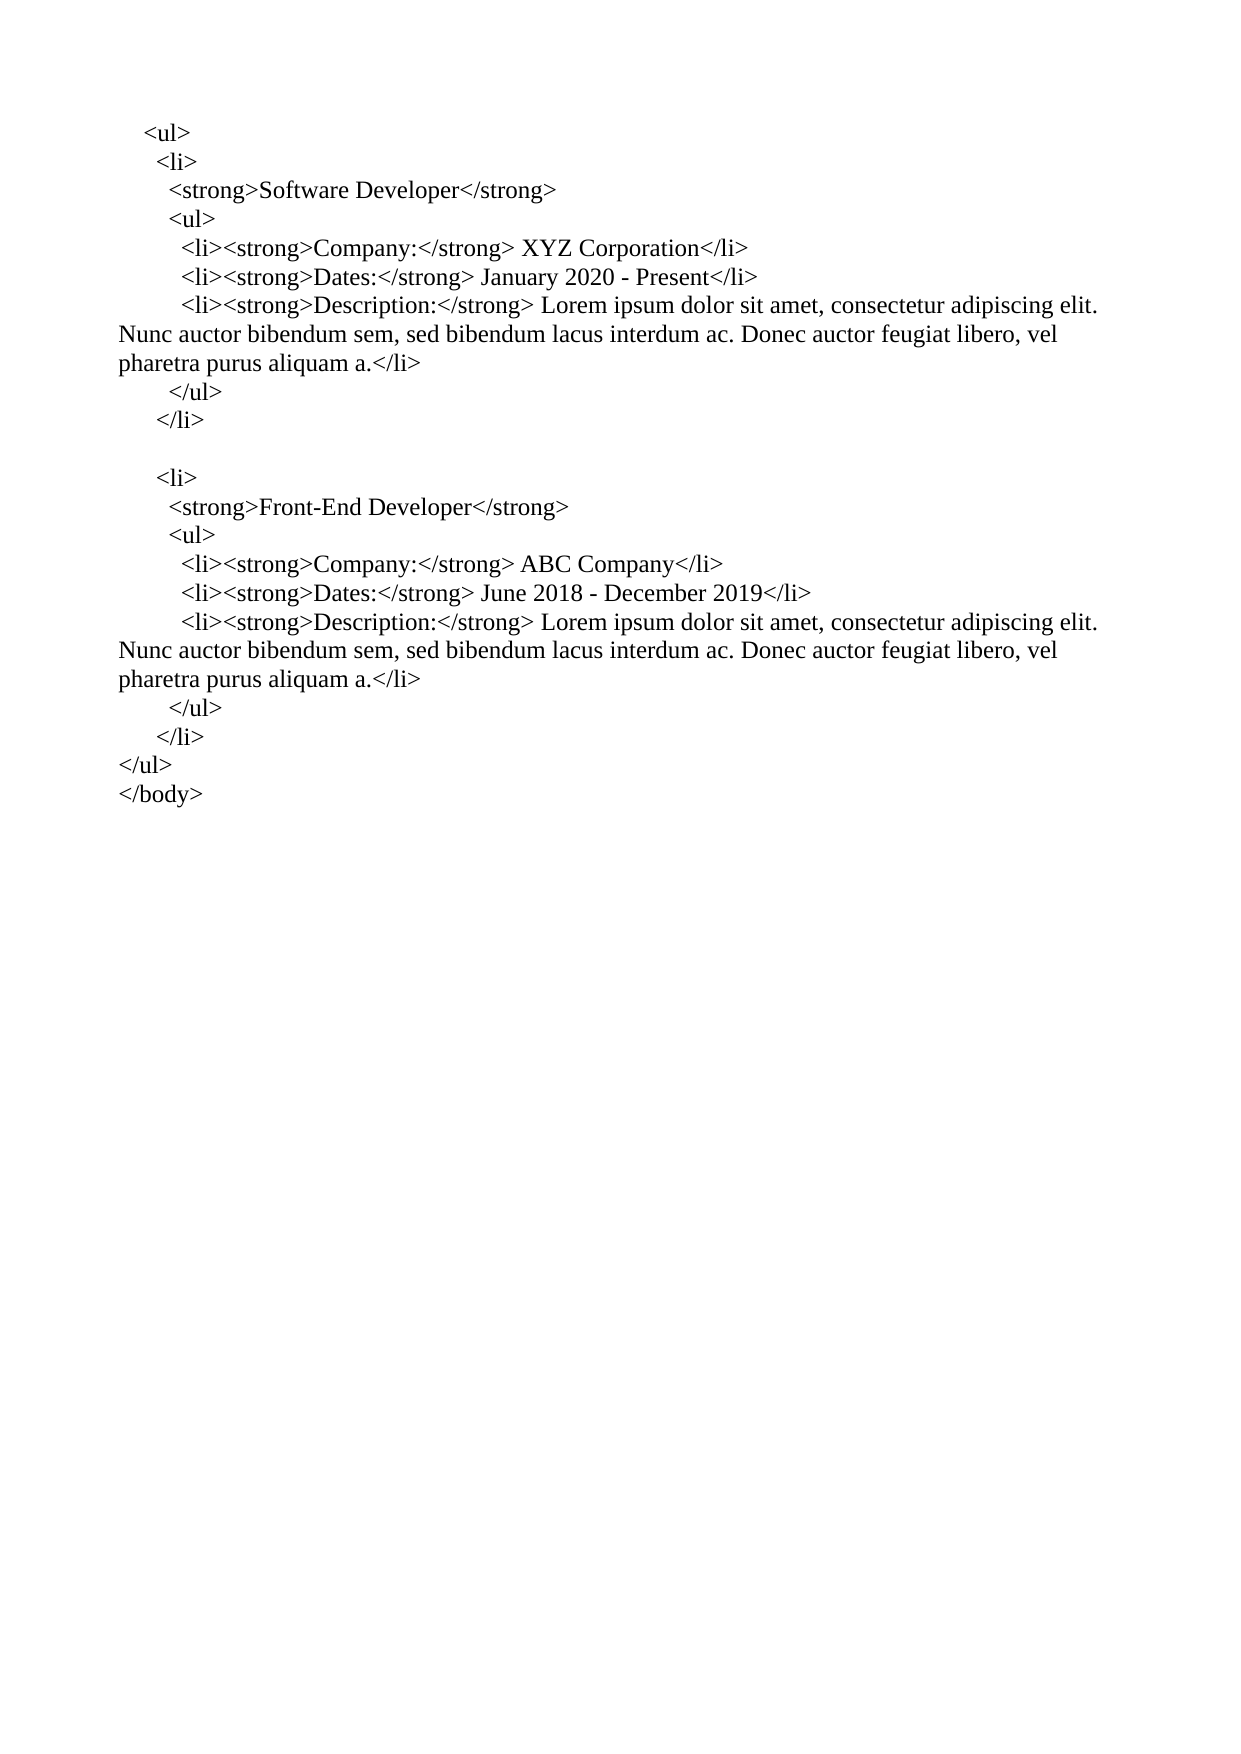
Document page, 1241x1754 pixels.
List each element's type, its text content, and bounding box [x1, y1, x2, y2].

text <li><strong>Company:</strong> ABC Company</li> [118, 549, 1122, 578]
text <strong>Software Developer</strong> [118, 176, 1122, 204]
text <li><strong>Company:</strong> XYZ Corporation</li> [118, 233, 1122, 262]
text <ul> [118, 521, 1122, 549]
text </li> [118, 406, 1122, 434]
text </ul> [118, 377, 1122, 406]
text <li> [118, 147, 1122, 176]
text <li><strong>Description:</strong> Lorem ipsum dolor sit amet, consectetur adipiscing elit. Nunc auctor bibendum sem, sed bibendum lacus interdum ac. Donec auctor feugiat libero, vel pharetra purus aliquam a.</li> [118, 607, 1122, 693]
text <li> [118, 463, 1122, 492]
text </ul> [118, 751, 1122, 779]
text <ul> [118, 204, 1122, 233]
text </ul> [118, 693, 1122, 722]
text </li> [118, 722, 1122, 751]
text <li><strong>Dates:</strong> June 2018 - December 2019</li> [118, 578, 1122, 607]
text </body> [118, 779, 1122, 808]
text <ul> [118, 118, 1122, 147]
text <li><strong>Dates:</strong> January 2020 - Present</li> [118, 262, 1122, 291]
text <strong>Front-End Developer</strong> [118, 492, 1122, 521]
text <li><strong>Description:</strong> Lorem ipsum dolor sit amet, consectetur adipiscing elit. Nunc auctor bibendum sem, sed bibendum lacus interdum ac. Donec auctor feugiat libero, vel pharetra purus aliquam a.</li> [118, 291, 1122, 377]
